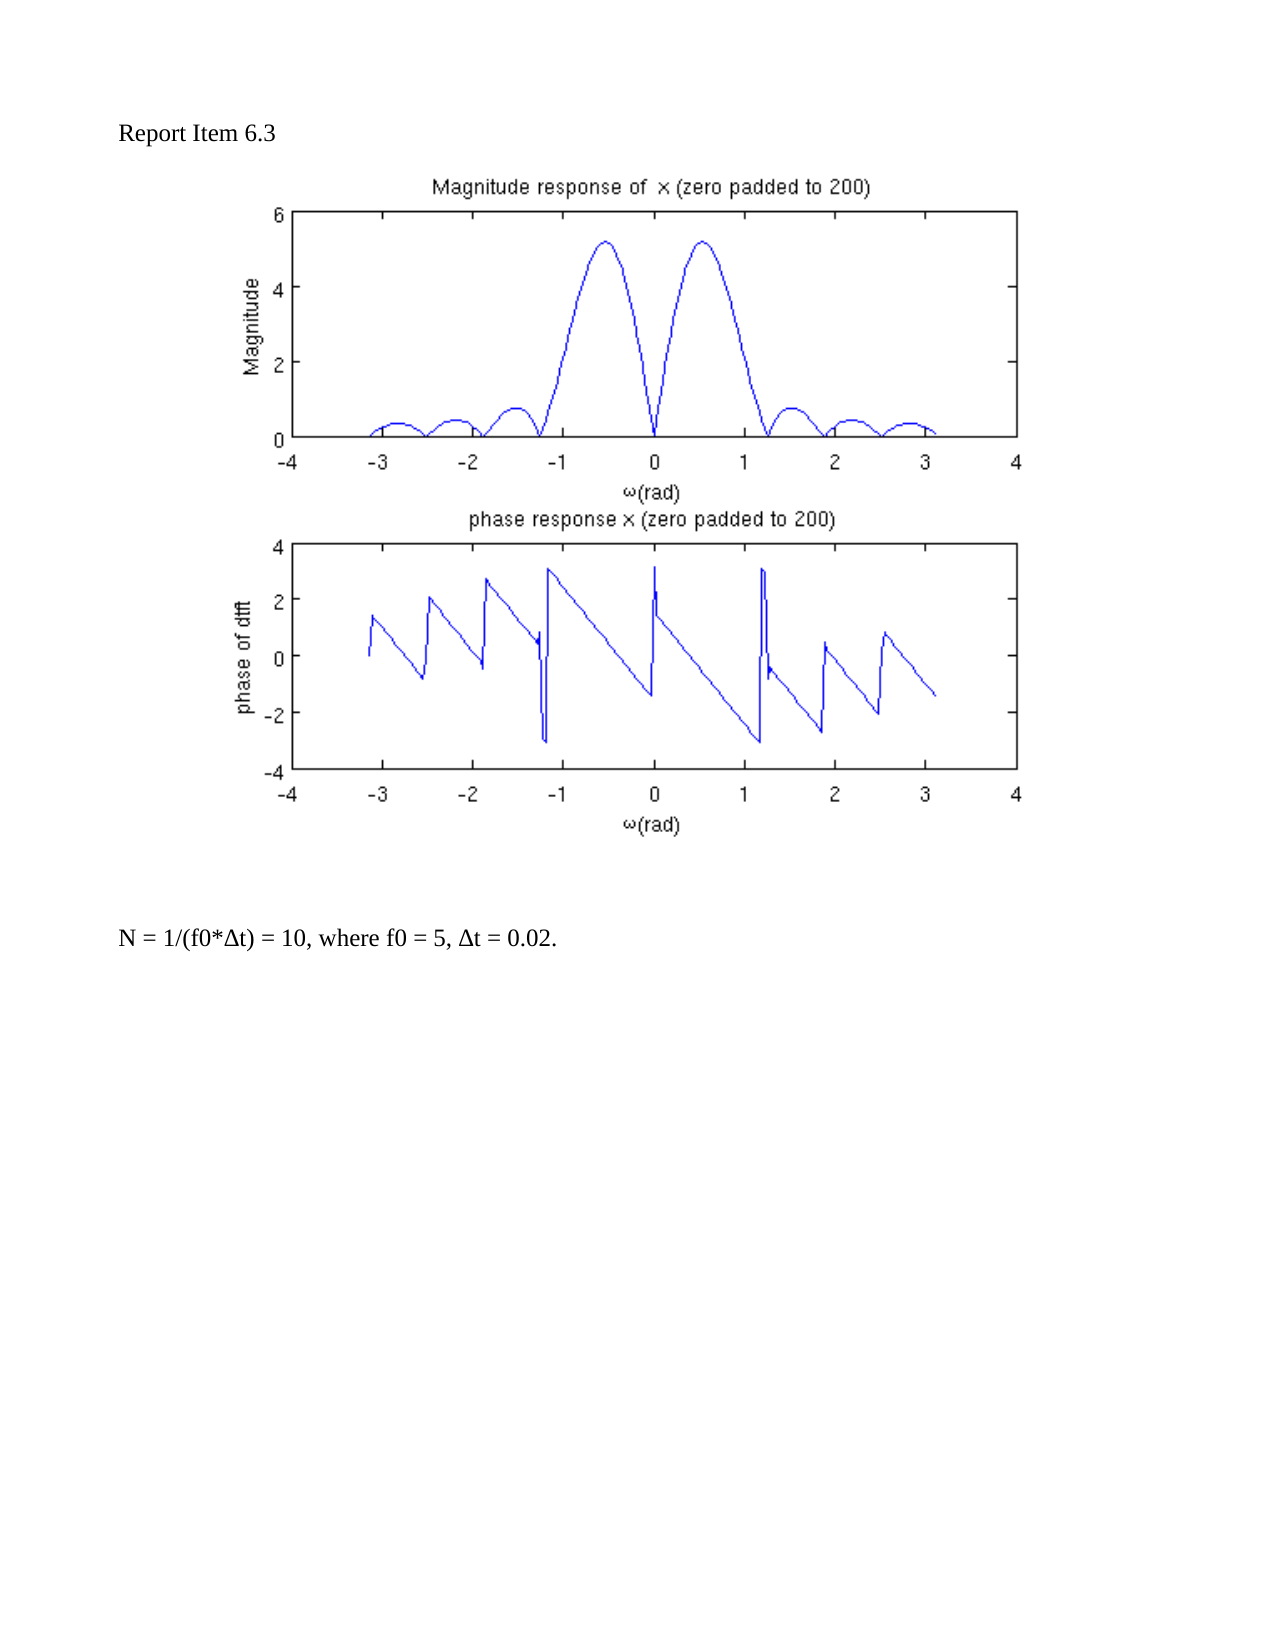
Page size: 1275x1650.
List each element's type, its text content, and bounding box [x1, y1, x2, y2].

text Report Item 6.3 [118, 118, 1157, 147]
picture [170, 146, 1105, 847]
text N = 1/(f0*∆t) = 10, where f0 = 5, ∆t = 0.02. [118, 923, 1157, 952]
